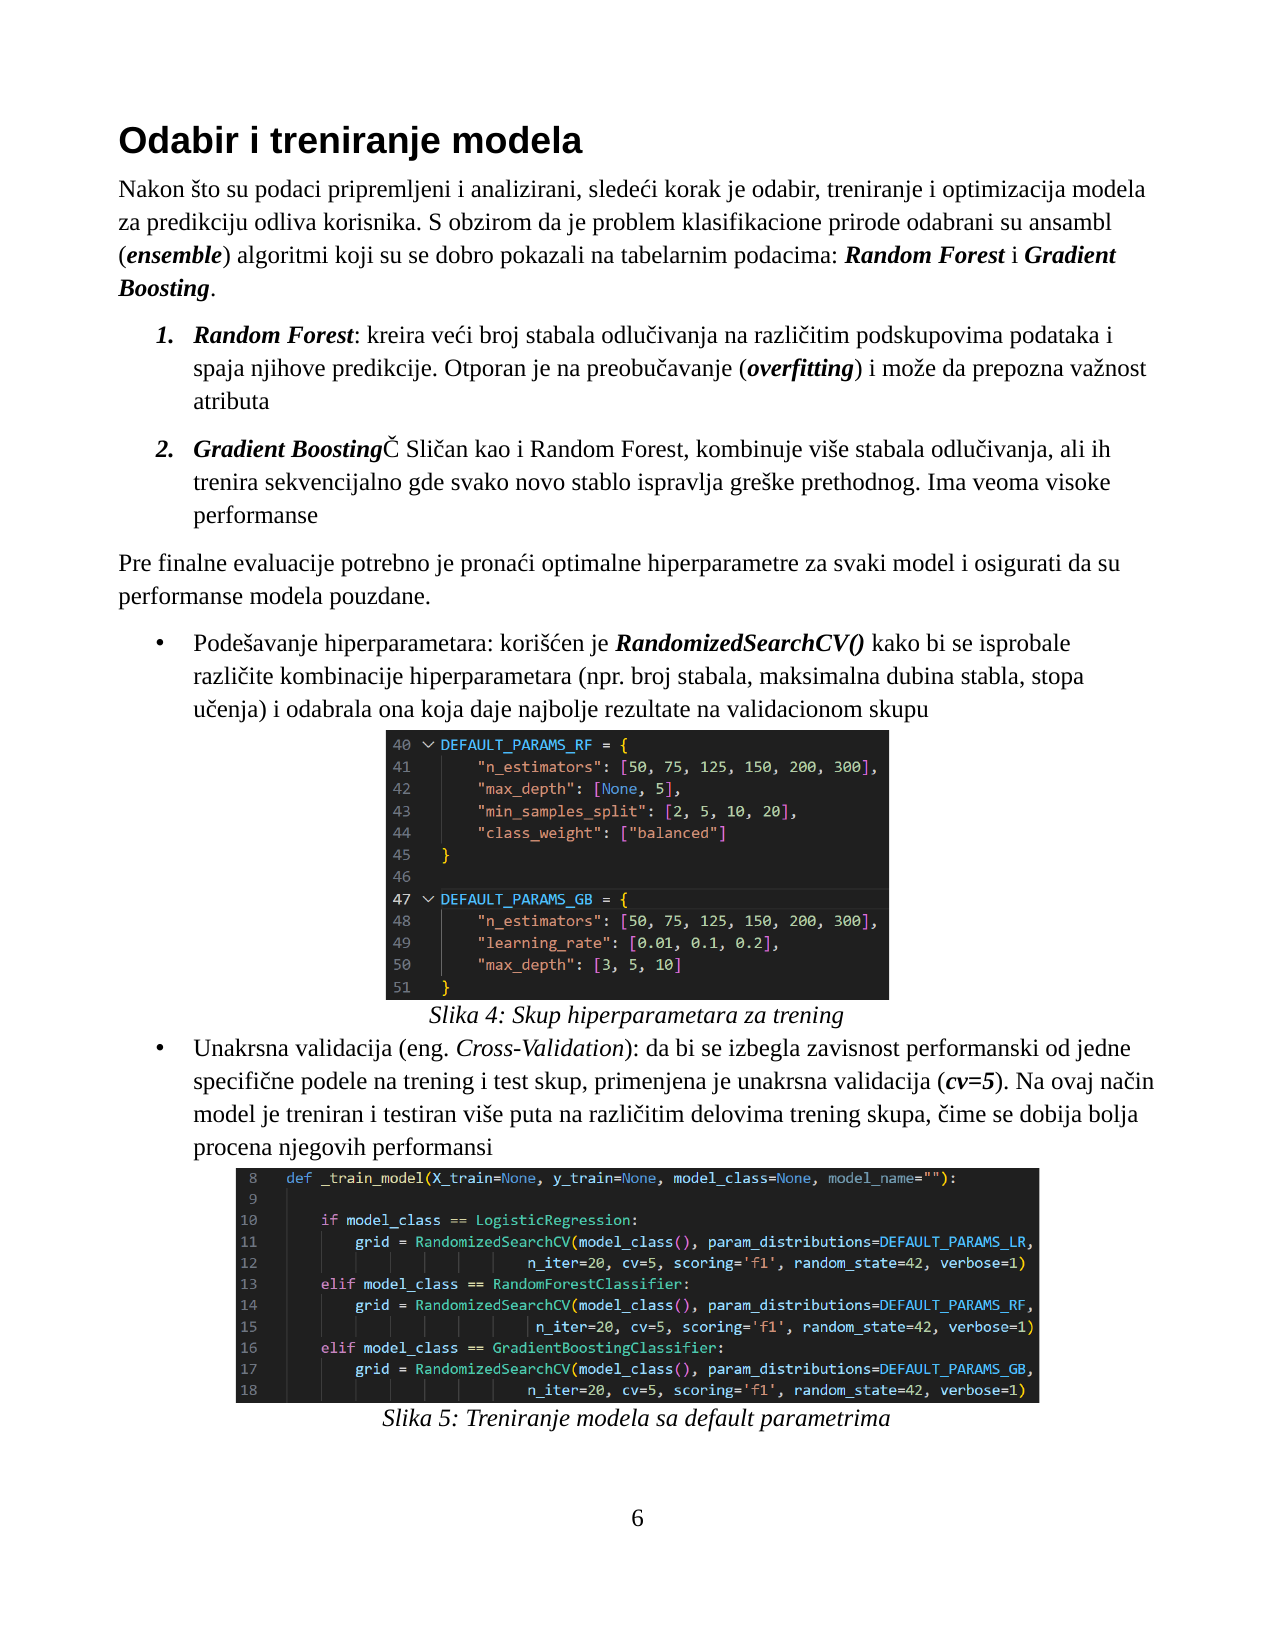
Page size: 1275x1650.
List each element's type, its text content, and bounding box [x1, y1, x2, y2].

list Podešavanje hiperparametara: korišćen je RandomizedSearchCV() kako bi se isprobale različite kombinacije hiperparametara (npr. broj stabala, maksimalna dubina stabla, stopa učenja) i odabrala ona koja daje najbolje rezultate na validacionom skupu [156, 628, 1157, 723]
subtitle Odabir i treniranje modela [118, 118, 1157, 161]
text Nakon što su podaci pripremljeni i analizirani, sledeći korak je odabir, treniranje i optimizacija modela za predikciju odliva korisnika. S obzirom da je problem klasifikacione prirode odabrani su ansambl (ensemble) algoritmi koji su se dobro pokazali na tabelarnim podacima: Random Forest i Gradient Boosting. [118, 174, 1157, 302]
list Slika 4: Skup hiperparametara za trening [386, 1000, 889, 1028]
list Unakrsna validacija (eng. Cross-Validation): da bi se izbegla zavisnost performanski od jedne specifične podele na trening i test skup, primenjena je unakrsna validacija (cv=5). Na ovaj način model je treniran i testiran više puta na različitim delovima trening skupa, čime se dobija bolja procena njegovih performansi [156, 742, 1157, 1161]
text Slika 5: Treniranje modela sa default parametrima [236, 1403, 1039, 1432]
list Gradient BoostingČ Sličan kao i Random Forest, kombinuje više stabala odlučivanja, ali ih trenira sekvencijalno gde svako novo stablo ispravlja greške prethodnog. Ima veoma visoke performanse [156, 434, 1157, 529]
list Random Forest: kreira veći broj stabala odlučivanja na različitim podskupovima podataka i spaja njihove predikcije. Otporan je na preobučavanje (overfitting) i može da prepozna važnost atributa [156, 320, 1157, 415]
picture [385, 730, 890, 1000]
picture [235, 1168, 1040, 1403]
text Pre finalne evaluacije potrebno je pronaći optimalne hiperparametre za svaki model i osigurati da su performanse modela pouzdane. [118, 548, 1157, 609]
